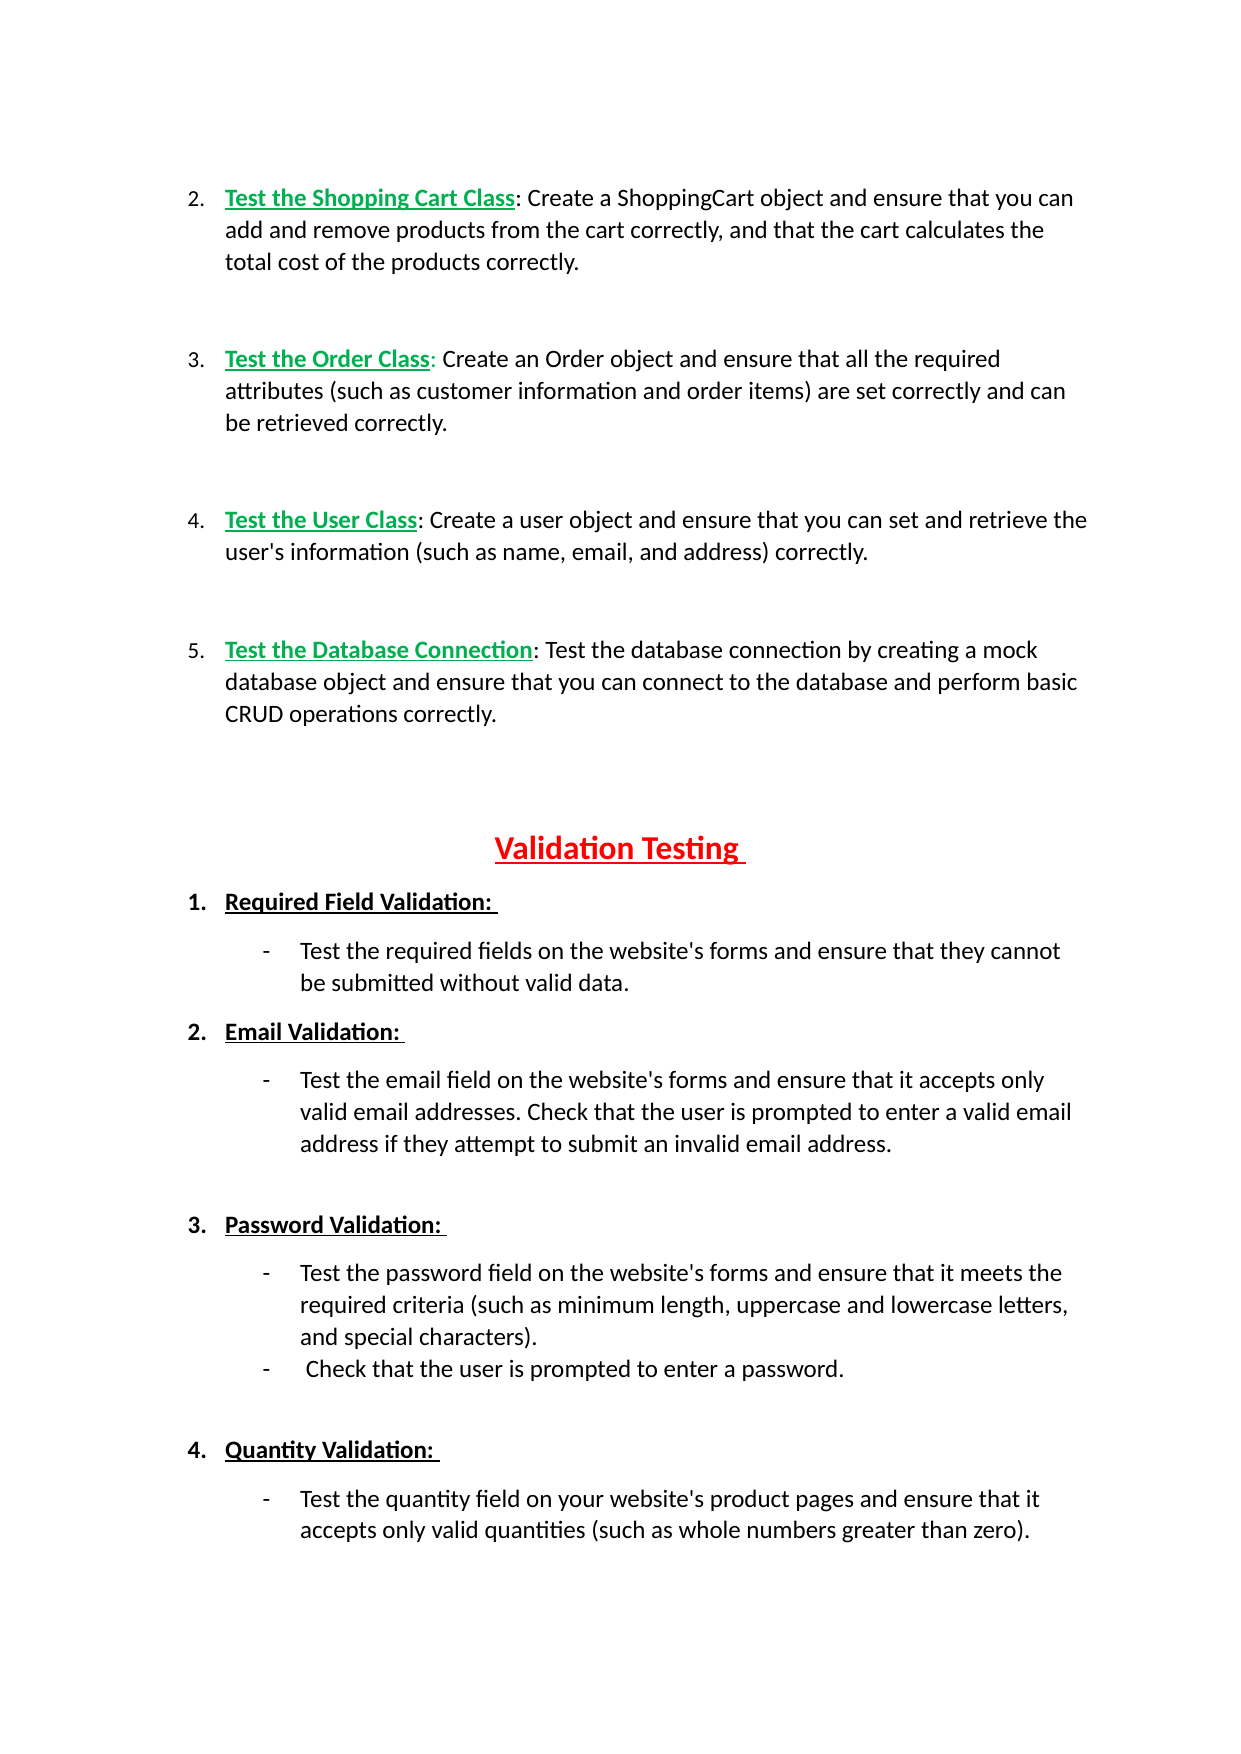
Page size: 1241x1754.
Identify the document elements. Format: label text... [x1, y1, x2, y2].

list Test the Database Connection: Test the database connection by creating a mock database object and ensure that you can connect to the database and perform basic CRUD operations correctly. [187, 634, 1090, 728]
text Validation Testing [150, 827, 1090, 868]
list Check that the user is prompted to enter a password. [262, 1353, 1090, 1384]
list Test the email field on the website's forms and ensure that it accepts only valid email addresses. Check that the user is prompted to enter a valid email address if they attempt to submit an invalid email address. [262, 1064, 1090, 1159]
list Test the Order Class: Create an Order object and ensure that all the required attributes (such as customer information and order items) are set correctly and can be retrieved correctly. [187, 343, 1090, 438]
list Quantity Validation: [187, 1434, 1090, 1464]
list Required Field Validation: [187, 886, 1090, 917]
list Test the required fields on the website's forms and ensure that they cannot be submitted without valid data. [262, 935, 1090, 997]
list Password Validation: [187, 1209, 1090, 1239]
list Email Validation: [187, 1016, 1090, 1046]
list Test the User Class: Create a user object and ensure that you can set and retrieve the user's information (such as name, email, and address) correctly. [187, 504, 1090, 567]
list Test the quantity field on your website's product pages and ensure that it accepts only valid quantities (such as whole numbers greater than zero). [262, 1483, 1090, 1545]
list Test the Shopping Cart Class: Create a ShoppingCart object and ensure that you can add and remove products from the cart correctly, and that the cart calculates the total cost of the products correctly. [187, 182, 1090, 276]
list Test the password field on the website's forms and ensure that it meets the required criteria (such as minimum length, uppercase and lowercase letters, and special characters). [262, 1257, 1090, 1352]
